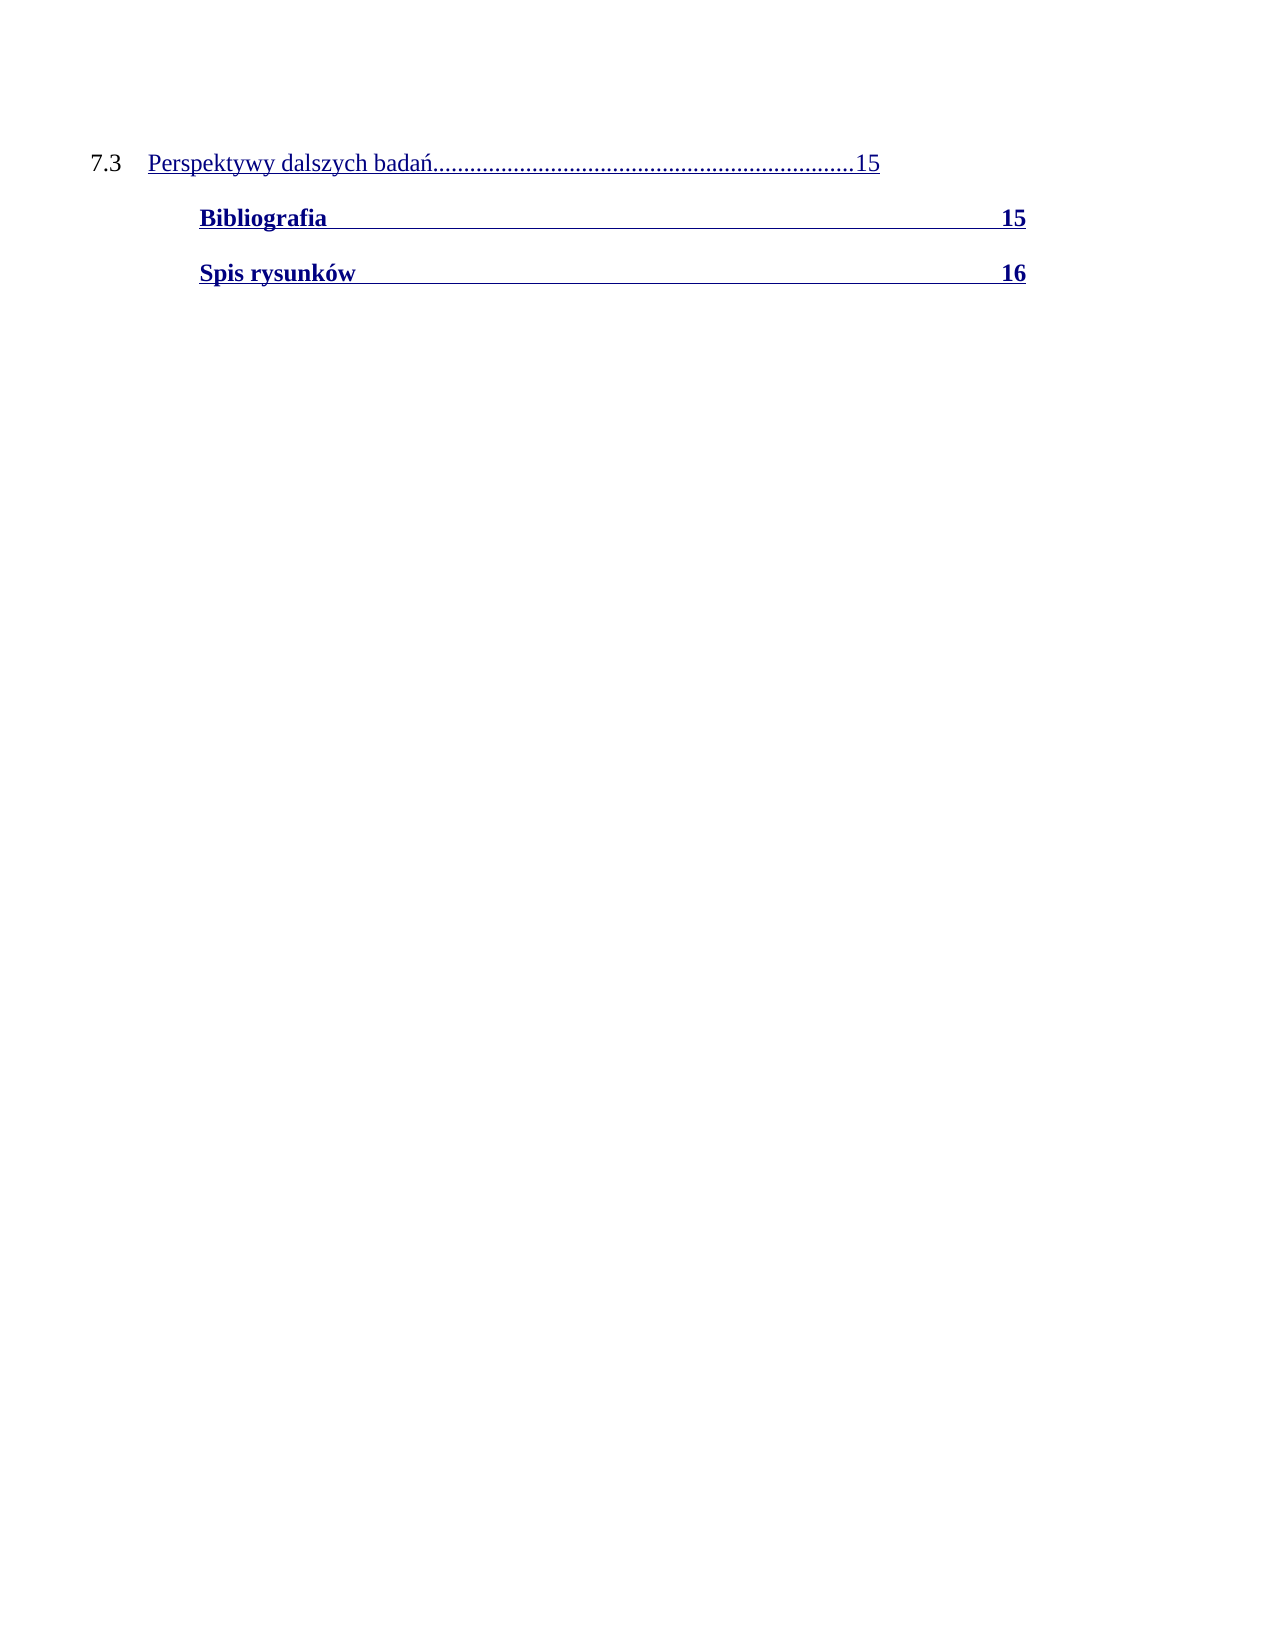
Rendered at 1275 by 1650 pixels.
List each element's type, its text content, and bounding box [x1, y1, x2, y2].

text Spis rysunków 16 [199, 258, 1127, 286]
list Perspektywy dalszych badań 15 [90, 148, 1127, 176]
text Bibliografia 15 [199, 203, 1127, 231]
